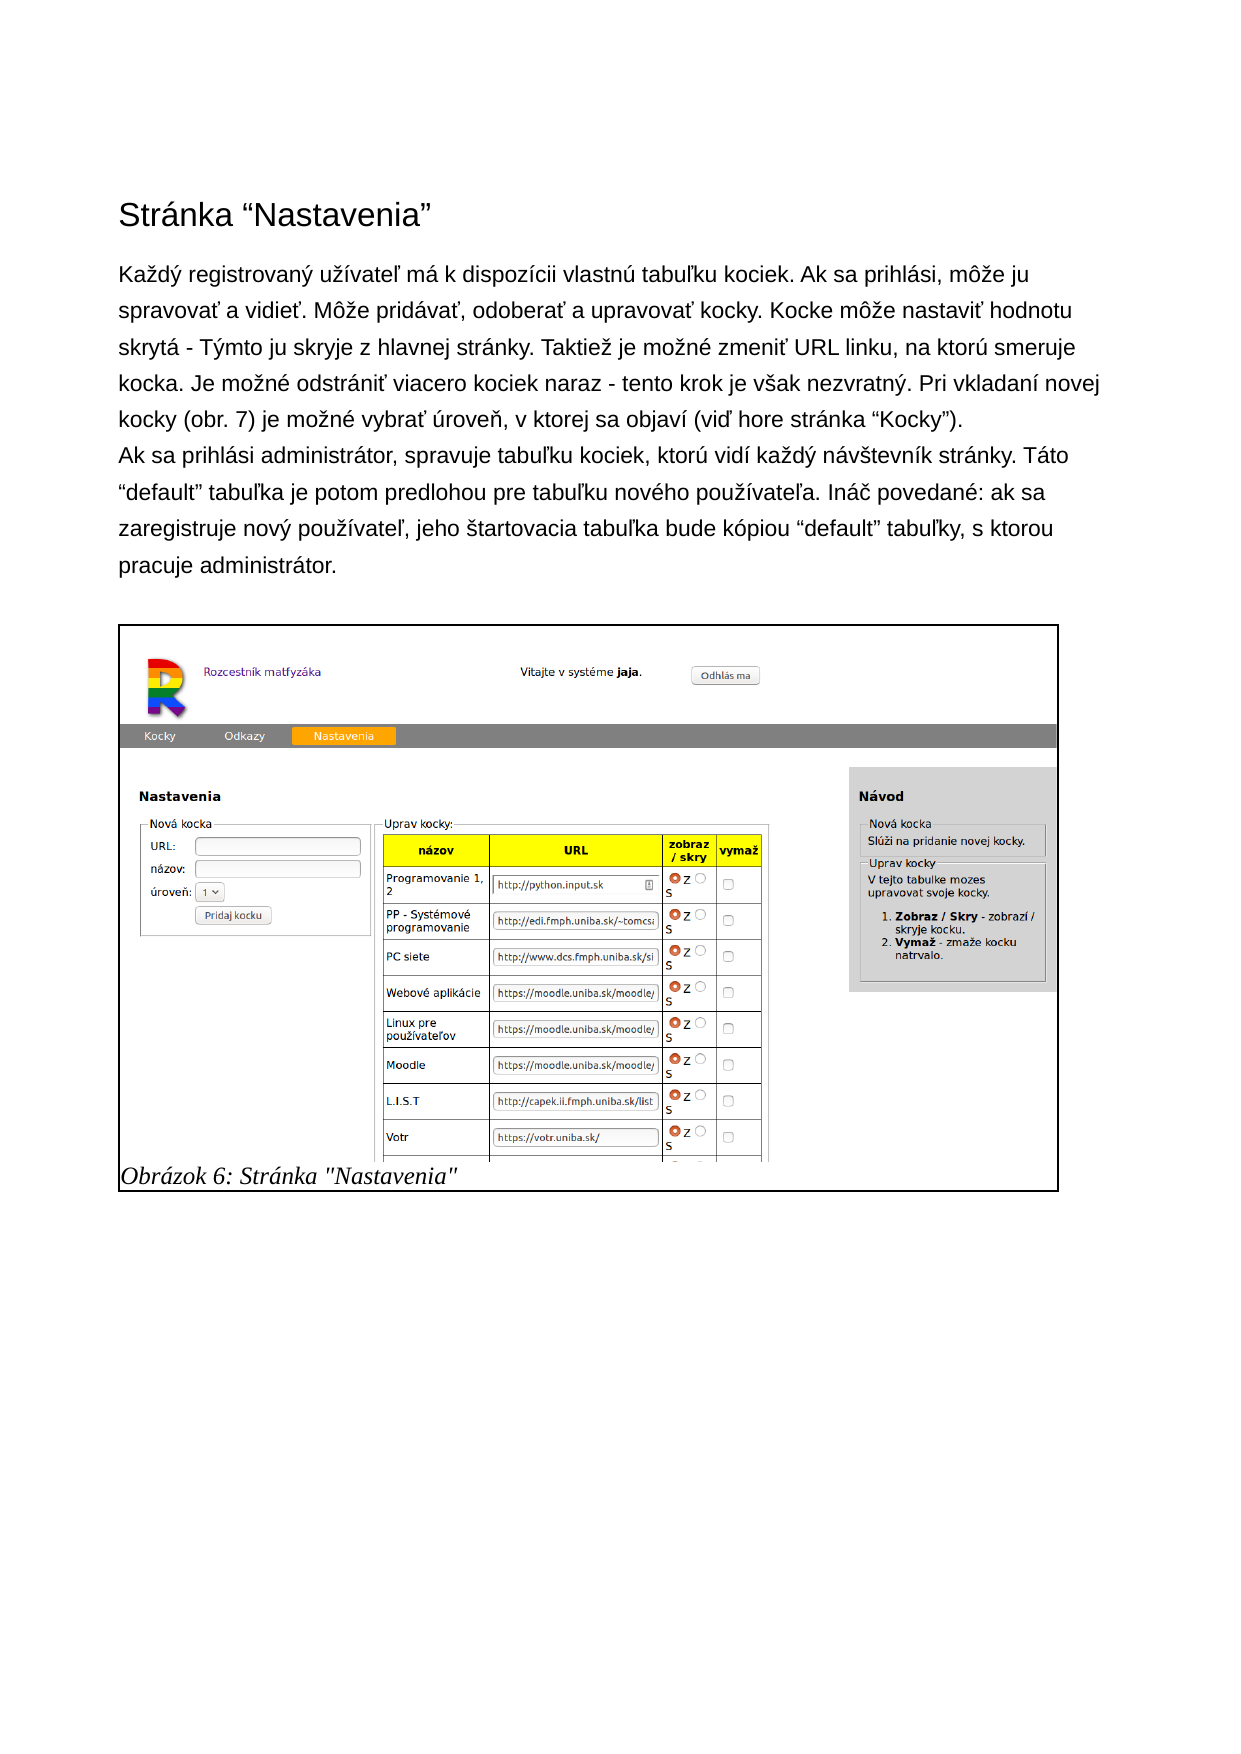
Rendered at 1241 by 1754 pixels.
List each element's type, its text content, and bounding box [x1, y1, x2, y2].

text Obrázok 6: Stránka "Nastavenia" [120, 1162, 1057, 1190]
picture [120, 638, 1057, 1162]
text Ak sa prihlási administrátor, spravuje tabuľku kociek, ktorú vidí každý návštevník stránky. Táto “default” tabuľka je potom predlohou pre tabuľku nového používateľa. Ináč povedané: ak sa zaregistruje nový používateľ, jeho štartovacia tabuľka bude kópiou “default” tabuľky, s ktorou pracuje administrátor. [118, 442, 1122, 578]
subtitle Stránka “Nastavenia” [118, 195, 1122, 234]
text Každý registrovaný užívateľ má k dispozícii vlastnú tabuľku kociek. Ak sa prihlási, môže ju spravovať a vidieť. Môže pridávať, odoberať a upravovať kocky. Kocke môže nastaviť hodnotu skrytá - Týmto ju skryje z hlavnej stránky. Taktiež je možné zmeniť URL linku, na ktorú smeruje kocka. Je možné odstrániť viacero kociek naraz - tento krok je však nezvratný. Pri vkladaní novej kocky (obr. 7) je možné vybrať úroveň, v ktorej sa objaví (viď hore stránka “Kocky”). [118, 261, 1122, 432]
